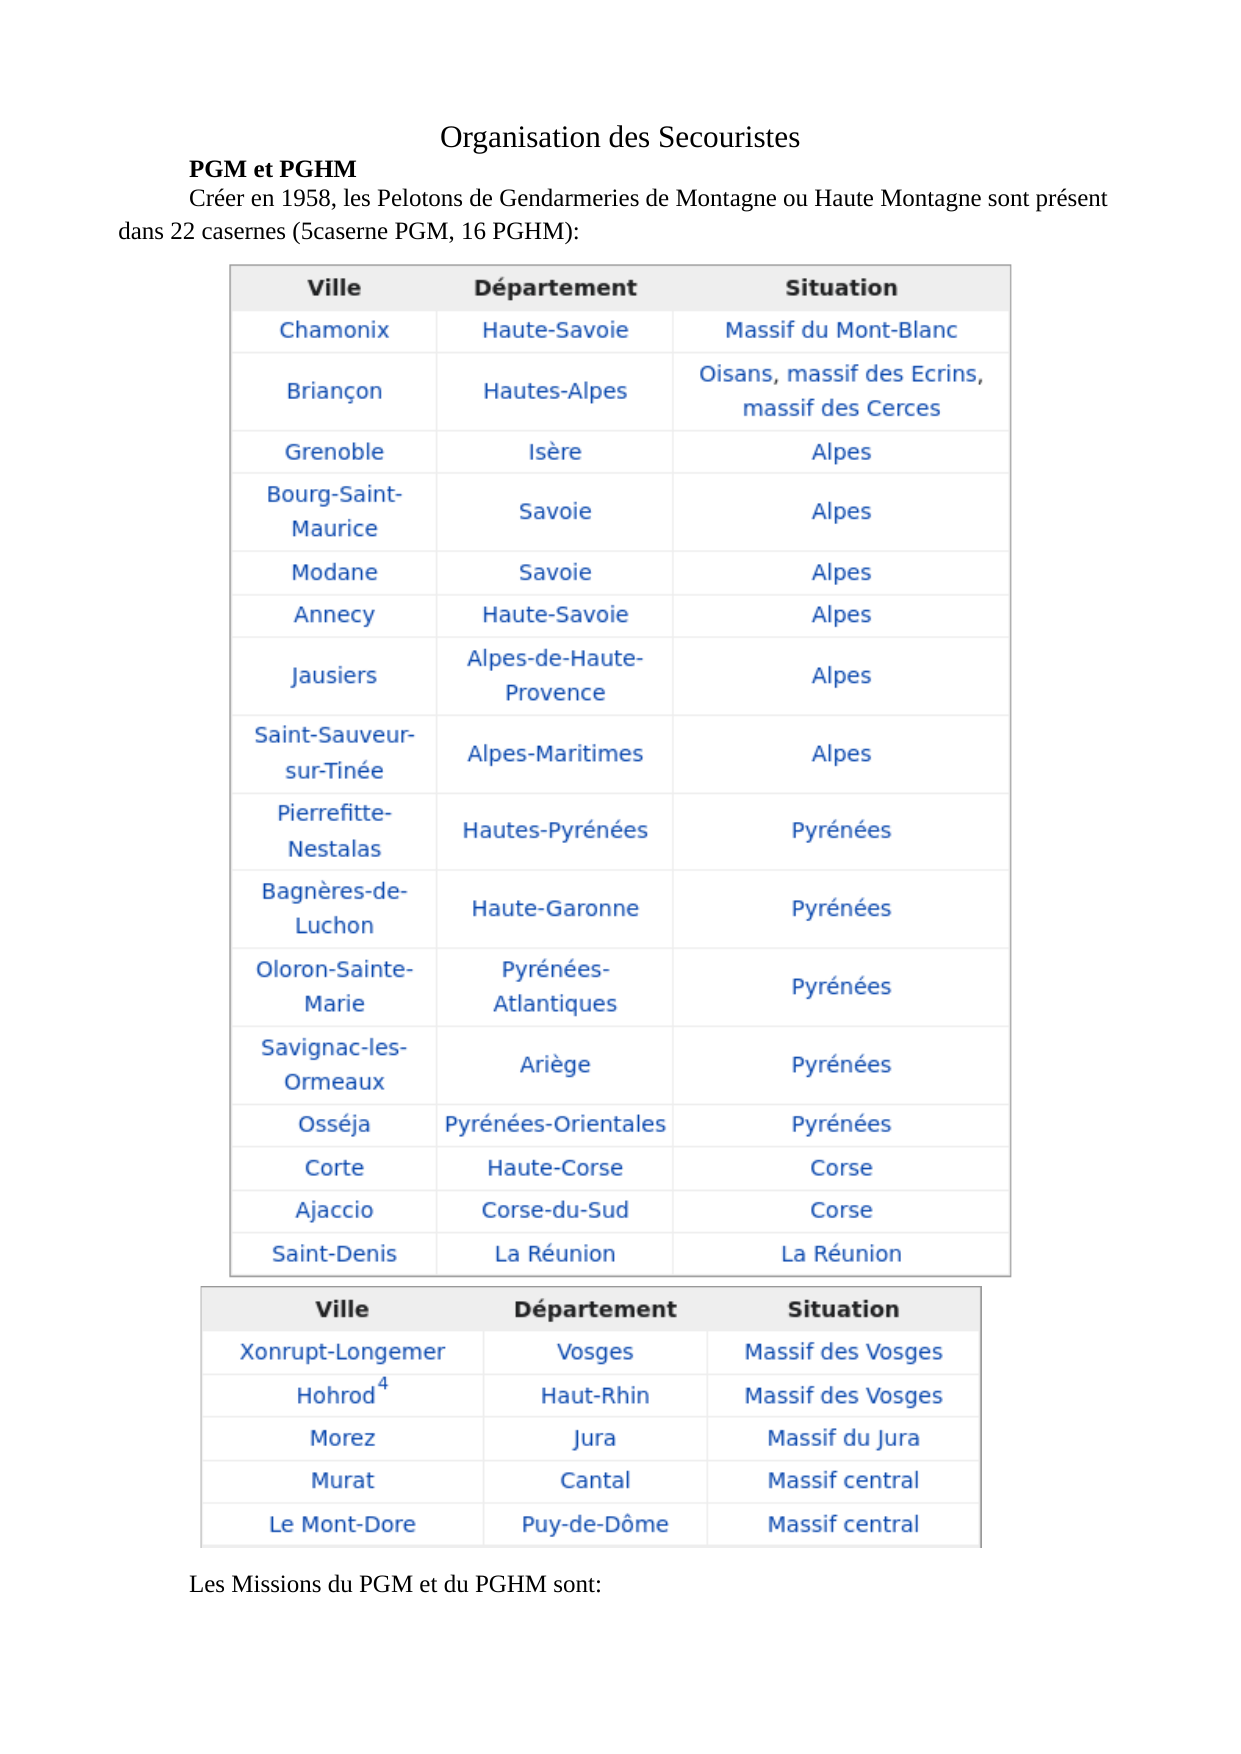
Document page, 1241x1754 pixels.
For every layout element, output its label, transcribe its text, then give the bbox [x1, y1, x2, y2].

text Les Missions du PGM et du PGHM sont: [118, 1569, 1122, 1598]
text Organisation des Secouristes [118, 118, 1122, 154]
text PGM et PGHM [118, 154, 1122, 183]
text Créer en 1958, les Pelotons de Gendarmeries de Montagne ou Haute Montagne sont présent dans 22 casernes (5caserne PGM, 16 PGHM): [118, 183, 1122, 244]
picture [228, 263, 1012, 1279]
picture [200, 1286, 982, 1548]
